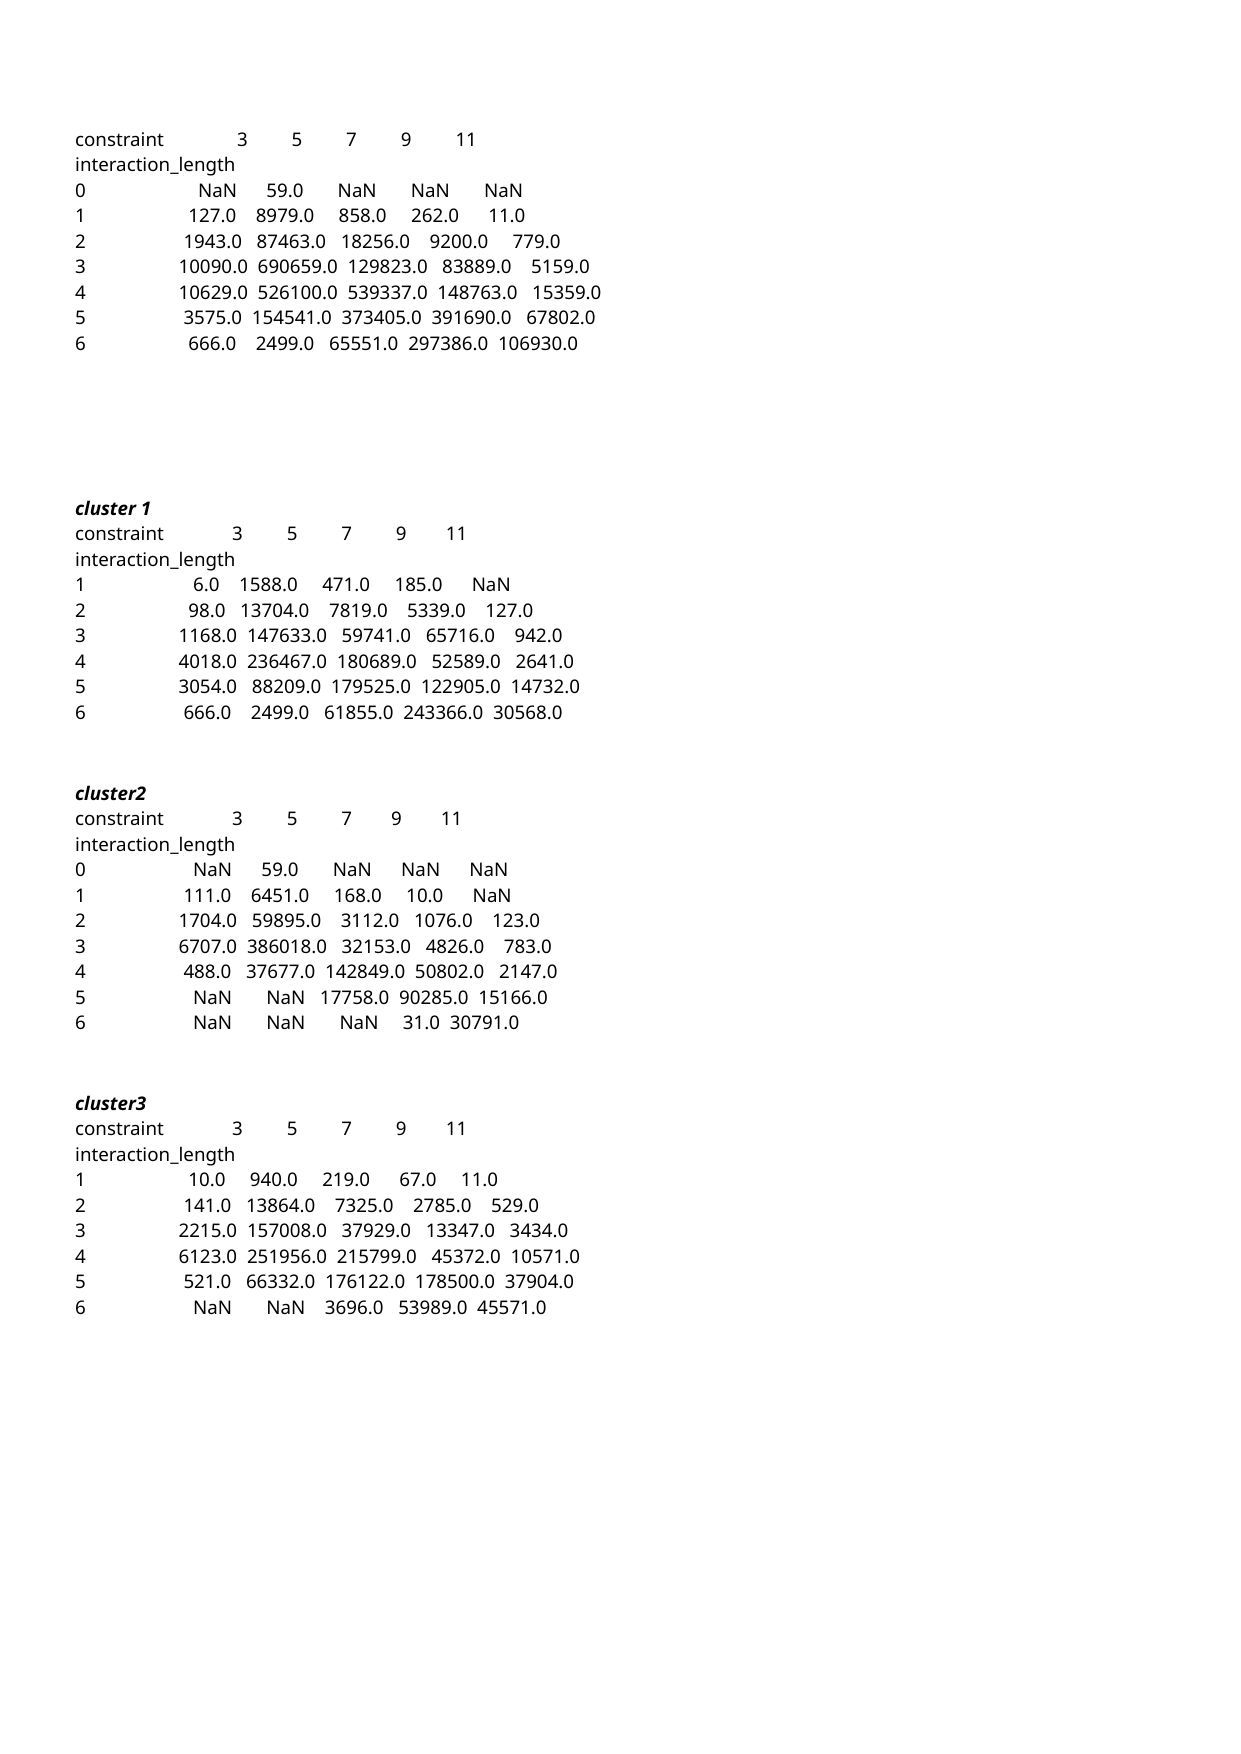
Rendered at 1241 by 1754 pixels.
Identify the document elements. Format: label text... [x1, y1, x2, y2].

text cluster 1 [75, 495, 1165, 521]
text interaction_length [75, 152, 1165, 177]
text 4 6123.0 251956.0 215799.0 45372.0 10571.0 [75, 1243, 1165, 1269]
text 3 2215.0 157008.0 37929.0 13347.0 3434.0 [75, 1218, 1165, 1243]
text 6 666.0 2499.0 65551.0 297386.0 106930.0 [75, 330, 1165, 356]
text 1 111.0 6451.0 168.0 10.0 NaN [75, 882, 1165, 907]
text 3 10090.0 690659.0 129823.0 83889.0 5159.0 [75, 254, 1165, 279]
text 1 127.0 8979.0 858.0 262.0 11.0 [75, 203, 1165, 228]
text 5 521.0 66332.0 176122.0 178500.0 37904.0 [75, 1269, 1165, 1294]
text constraint 3 5 7 9 11 [75, 805, 1165, 831]
text 6 NaN NaN 3696.0 53989.0 45571.0 [75, 1294, 1165, 1320]
text 2 98.0 13704.0 7819.0 5339.0 127.0 [75, 597, 1165, 623]
text 2 1704.0 59895.0 3112.0 1076.0 123.0 [75, 907, 1165, 933]
text 2 141.0 13864.0 7325.0 2785.0 529.0 [75, 1192, 1165, 1218]
text constraint 3 5 7 9 11 [75, 126, 1165, 152]
text 0 NaN 59.0 NaN NaN NaN [75, 177, 1165, 203]
text 5 NaN NaN 17758.0 90285.0 15166.0 [75, 984, 1165, 1009]
text interaction_length [75, 1141, 1165, 1167]
text 4 10629.0 526100.0 539337.0 148763.0 15359.0 [75, 279, 1165, 305]
text 4 4018.0 236467.0 180689.0 52589.0 2641.0 [75, 648, 1165, 674]
text 6 666.0 2499.0 61855.0 243366.0 30568.0 [75, 699, 1165, 725]
text interaction_length [75, 546, 1165, 572]
text cluster3 [75, 1090, 1165, 1116]
text 3 6707.0 386018.0 32153.0 4826.0 783.0 [75, 933, 1165, 958]
text 6 NaN NaN NaN 31.0 30791.0 [75, 1009, 1165, 1035]
text 2 1943.0 87463.0 18256.0 9200.0 779.0 [75, 228, 1165, 254]
text cluster2 [75, 780, 1165, 805]
text 0 NaN 59.0 NaN NaN NaN [75, 856, 1165, 882]
text 5 3054.0 88209.0 179525.0 122905.0 14732.0 [75, 674, 1165, 699]
text 4 488.0 37677.0 142849.0 50802.0 2147.0 [75, 958, 1165, 984]
text 5 3575.0 154541.0 373405.0 391690.0 67802.0 [75, 305, 1165, 330]
text constraint 3 5 7 9 11 [75, 521, 1165, 546]
text constraint 3 5 7 9 11 [75, 1116, 1165, 1141]
text 3 1168.0 147633.0 59741.0 65716.0 942.0 [75, 623, 1165, 648]
text 1 10.0 940.0 219.0 67.0 11.0 [75, 1167, 1165, 1192]
text interaction_length [75, 831, 1165, 856]
text 1 6.0 1588.0 471.0 185.0 NaN [75, 572, 1165, 597]
